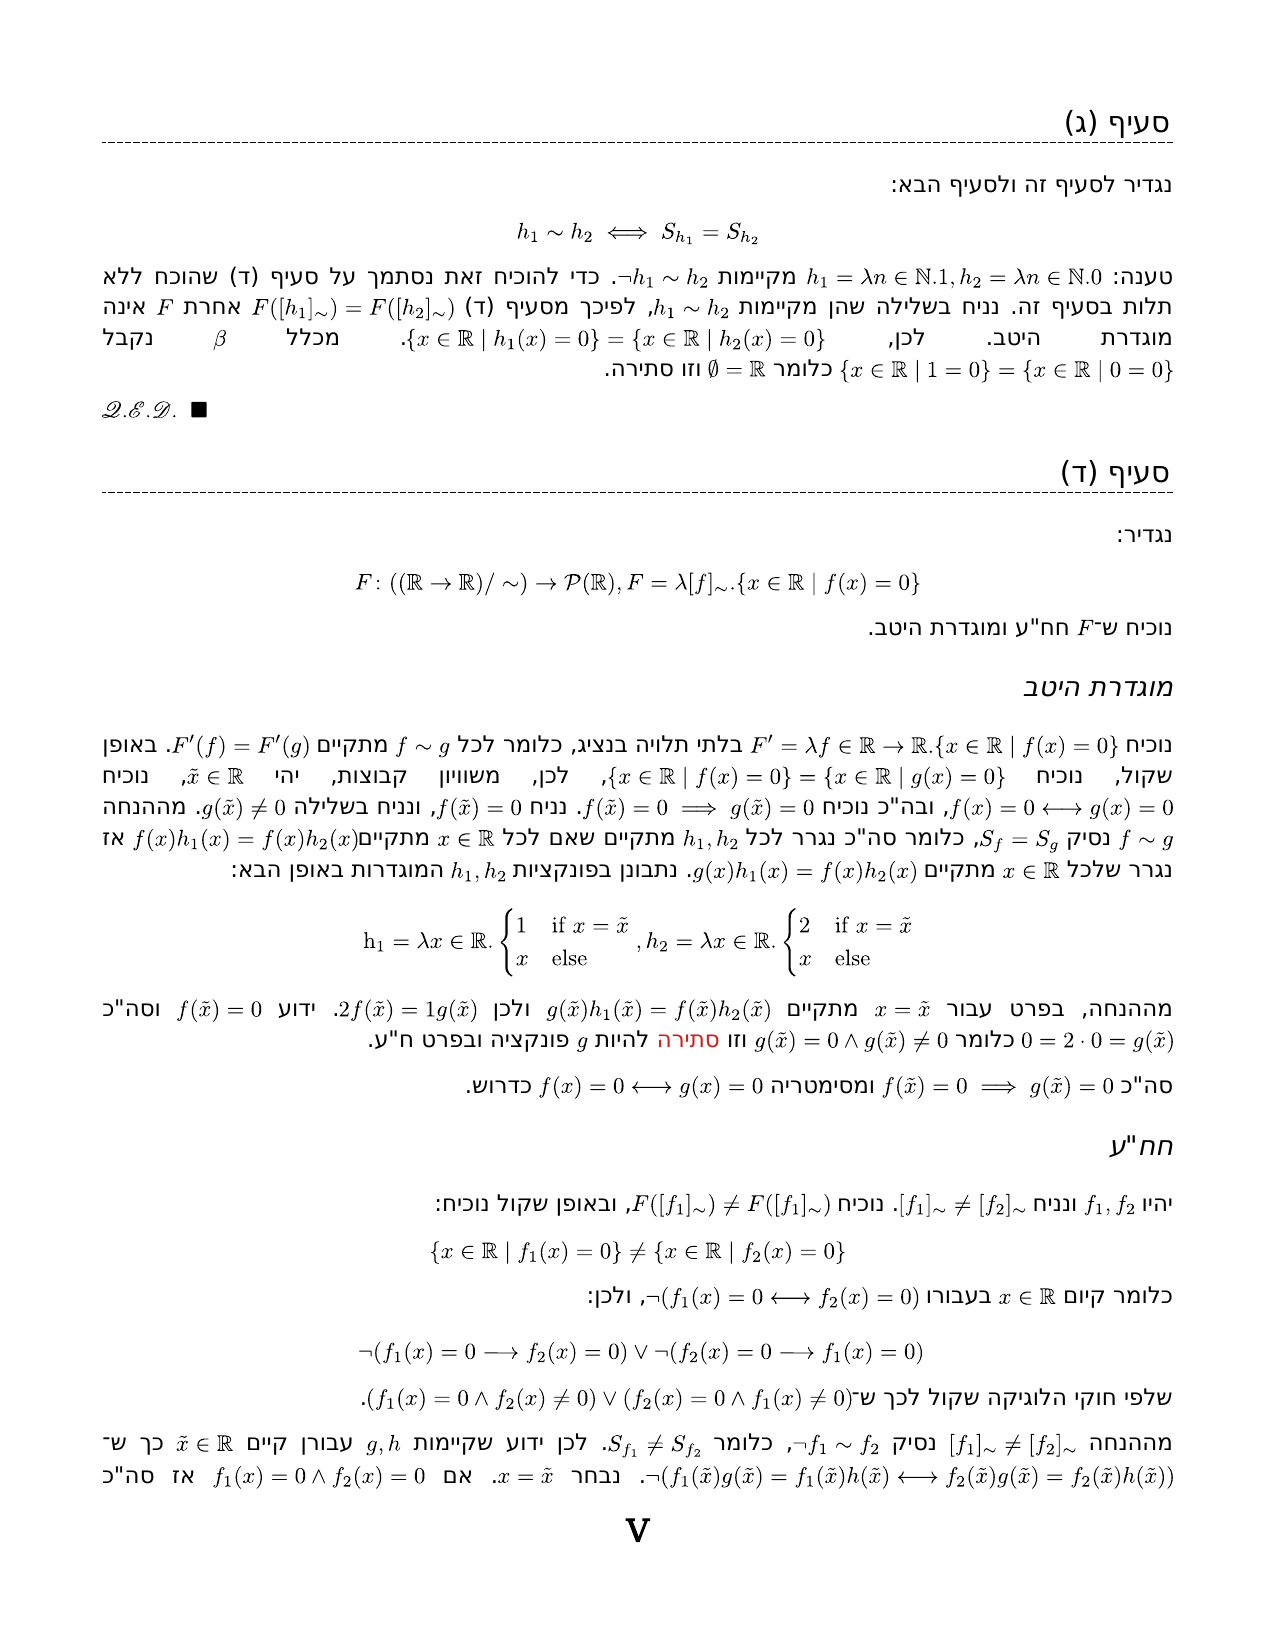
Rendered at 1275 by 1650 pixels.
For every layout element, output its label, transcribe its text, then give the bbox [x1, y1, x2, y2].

subtitle סעיף (ג) [102, 102, 1173, 142]
text שלפי חוקי הלוגיקה שקול לכך ש־. [102, 1384, 1173, 1411]
text מההנחה נסיק , כלומר . לכן ידוע שקיימות עבורן קיים כך ש־. נבחר . אם אז סה"כ [102, 1429, 1173, 1489]
text נגדיר לסעיף זה ולסעיף הבא: [102, 171, 1173, 198]
text נוכיח ש־ חח"ע ומוגדרת היטב. [102, 614, 1173, 641]
subtitle מוגדרת היטב [102, 672, 1173, 703]
text נוכיח בלתי תלויה בנציג, כלומר לכל מתקיים . באופן שקול, נוכיח , לכן, משוויון קבוצות, יהי , נוכיח , ובה"כ נוכיח . נניח , ונניח בשלילה . מההנחה נסיק , כלומר סה"כ נגרר לכל מתקיים שאם לכל מתקיים אז נגרר שלכל מתקיים . נתבונן בפונקציות המוגדרות באופן הבא: [102, 731, 1173, 884]
text יהיו ונניח . נוכיח , ובאופן שקול נוכיח: [102, 1190, 1173, 1217]
text מההנחה, בפרט עבור מתקיים ולכן . ידוע וסה"כ כלומר וזו סתירה להיות פונקציה ובפרט ח"ע. [102, 995, 1173, 1053]
subtitle סעיף (ד) [102, 452, 1173, 492]
text כלומר קיום בעבורו , ולכן: [102, 1283, 1173, 1310]
text סה"כ ומסימטריה כדרוש. [102, 1072, 1173, 1099]
text נגדיר: [102, 521, 1173, 548]
text טענה: מקיימות . כדי להוכיח זאת נסתמך על סעיף (ד) שהוכח ללא תלות בסעיף זה. נניח בשלילה שהן מקיימות , לפיכך מסעיף (ד) אחרת אינה מוגדרת היטב. לכן, . מכלל נקבל כלומר וזו סתירה. [102, 263, 1173, 383]
subtitle חח"ע [102, 1130, 1173, 1161]
